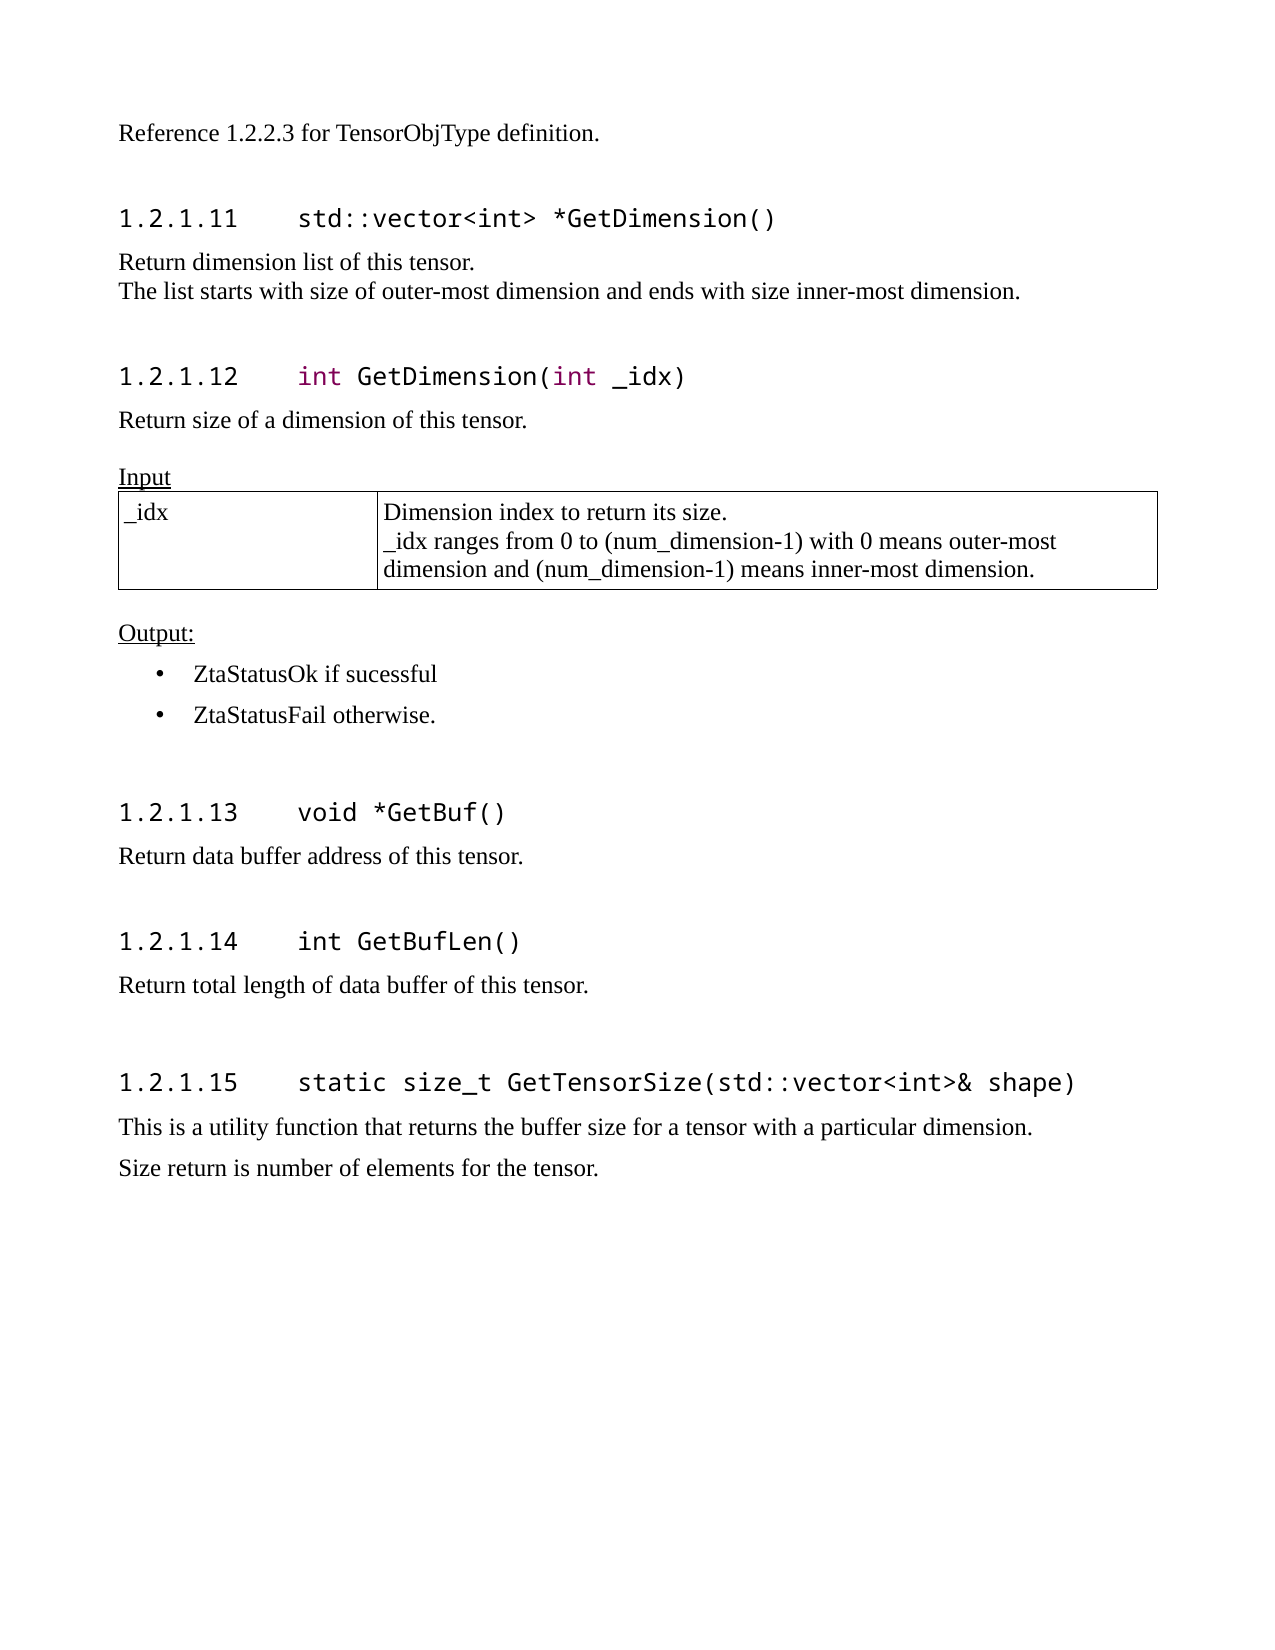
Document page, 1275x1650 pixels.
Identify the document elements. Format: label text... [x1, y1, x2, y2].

text Input [118, 462, 1157, 491]
subtitle static size_t GetTensorSize(std::vector<int>& shape) [118, 1065, 1157, 1099]
subtitle std::vector<int> *GetDimension() [118, 201, 1157, 235]
text Return dimension list of this tensor. [118, 247, 1157, 276]
text Output: [118, 618, 1157, 646]
list ZtaStatusFail otherwise. [156, 700, 1157, 729]
text This is a utility function that returns the buffer size for a tensor with a particular dimension. [118, 1112, 1157, 1140]
subtitle int GetBufLen() [118, 924, 1157, 958]
text Return data buffer address of this tensor. [118, 841, 1157, 870]
table_header Dimension index to return its size. _idx ranges from 0 to (num_dimension-1) with 0 means outer-most dimension and (num_dimension-1) means inner-most dimension. [378, 492, 1157, 589]
table_header _idx [119, 492, 377, 589]
text Size return is number of elements for the tensor. [118, 1153, 1157, 1182]
list ZtaStatusOk if sucessful [156, 659, 1157, 688]
text Reference 1.2.2.3 for TensorObjType definition. [118, 118, 1157, 147]
text Return size of a dimension of this tensor. [118, 405, 1157, 434]
subtitle void *GetBuf() [118, 795, 1157, 829]
text The list starts with size of outer-most dimension and ends with size inner-most dimension. [118, 276, 1157, 305]
text Return total length of data buffer of this tensor. [118, 970, 1157, 999]
subtitle int GetDimension(int _idx) [118, 358, 1157, 392]
